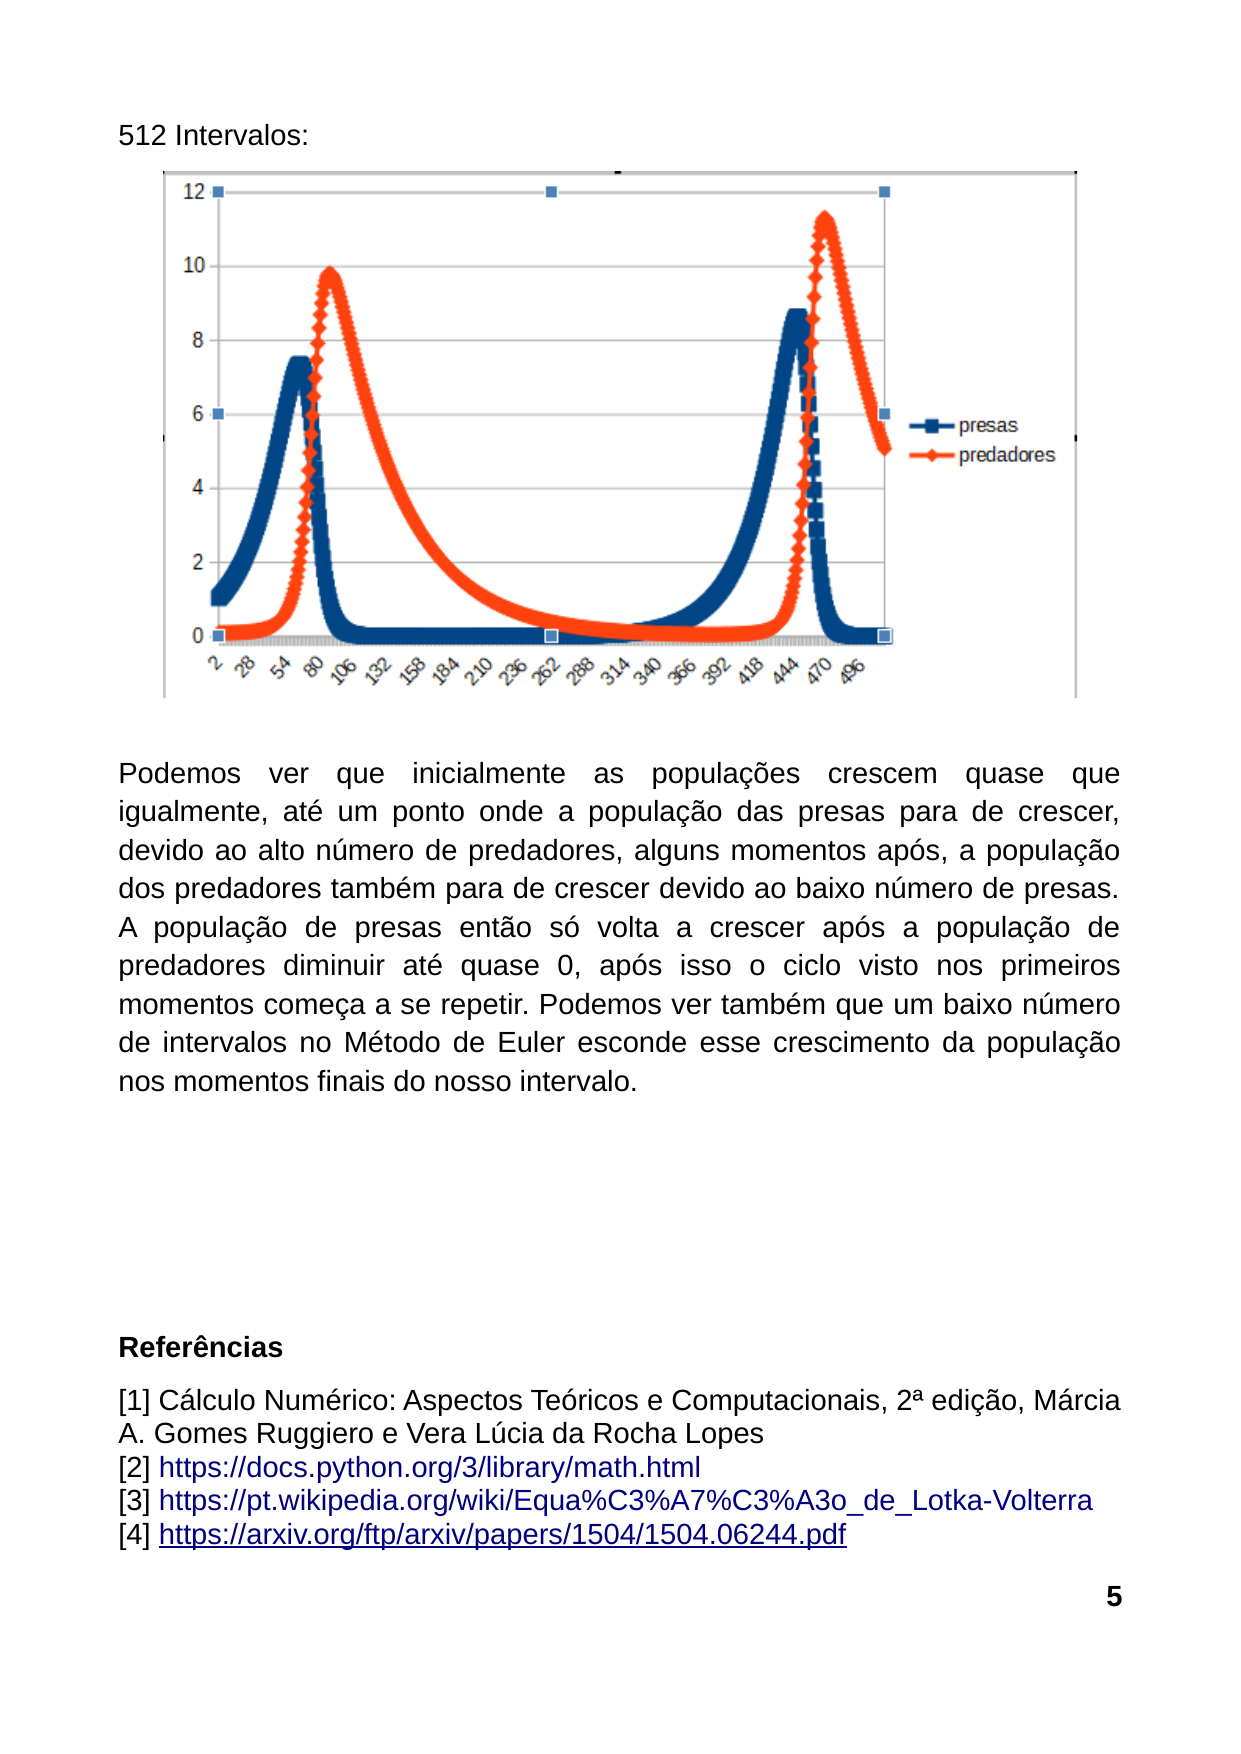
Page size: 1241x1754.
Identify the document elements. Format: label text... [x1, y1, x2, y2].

text Referências [118, 1329, 1122, 1363]
picture [163, 171, 1078, 698]
text 5 [118, 1579, 1122, 1613]
text 512 Intervalos: [118, 118, 1122, 152]
text [1] Cálculo Numérico: Aspectos Teóricos e Computacionais, 2ª edição, Márcia A. Gomes Ruggiero e Vera Lúcia da Rocha Lopes [118, 1383, 1122, 1450]
text [2] https://docs.python.org/3/library/math.html [118, 1450, 1122, 1483]
text Podemos ver que inicialmente as populações crescem quase que igualmente, até um ponto onde a população das presas para de crescer, devido ao alto número de predadores, alguns momentos após, a população dos predadores também para de crescer devido ao baixo número de presas. A população de presas então só volta a crescer após a população de predadores diminuir até quase 0, após isso o ciclo visto nos primeiros momentos começa a se repetir. Podemos ver também que um baixo número de intervalos no Método de Euler esconde esse crescimento da população nos momentos finais do nosso intervalo. [118, 756, 1122, 1097]
text [3] https://pt.wikipedia.org/wiki/Equa%C3%A7%C3%A3o_de_Lotka-Volterra [118, 1483, 1122, 1517]
text [4] https://arxiv.org/ftp/arxiv/papers/1504/1504.06244.pdf [118, 1517, 1122, 1550]
